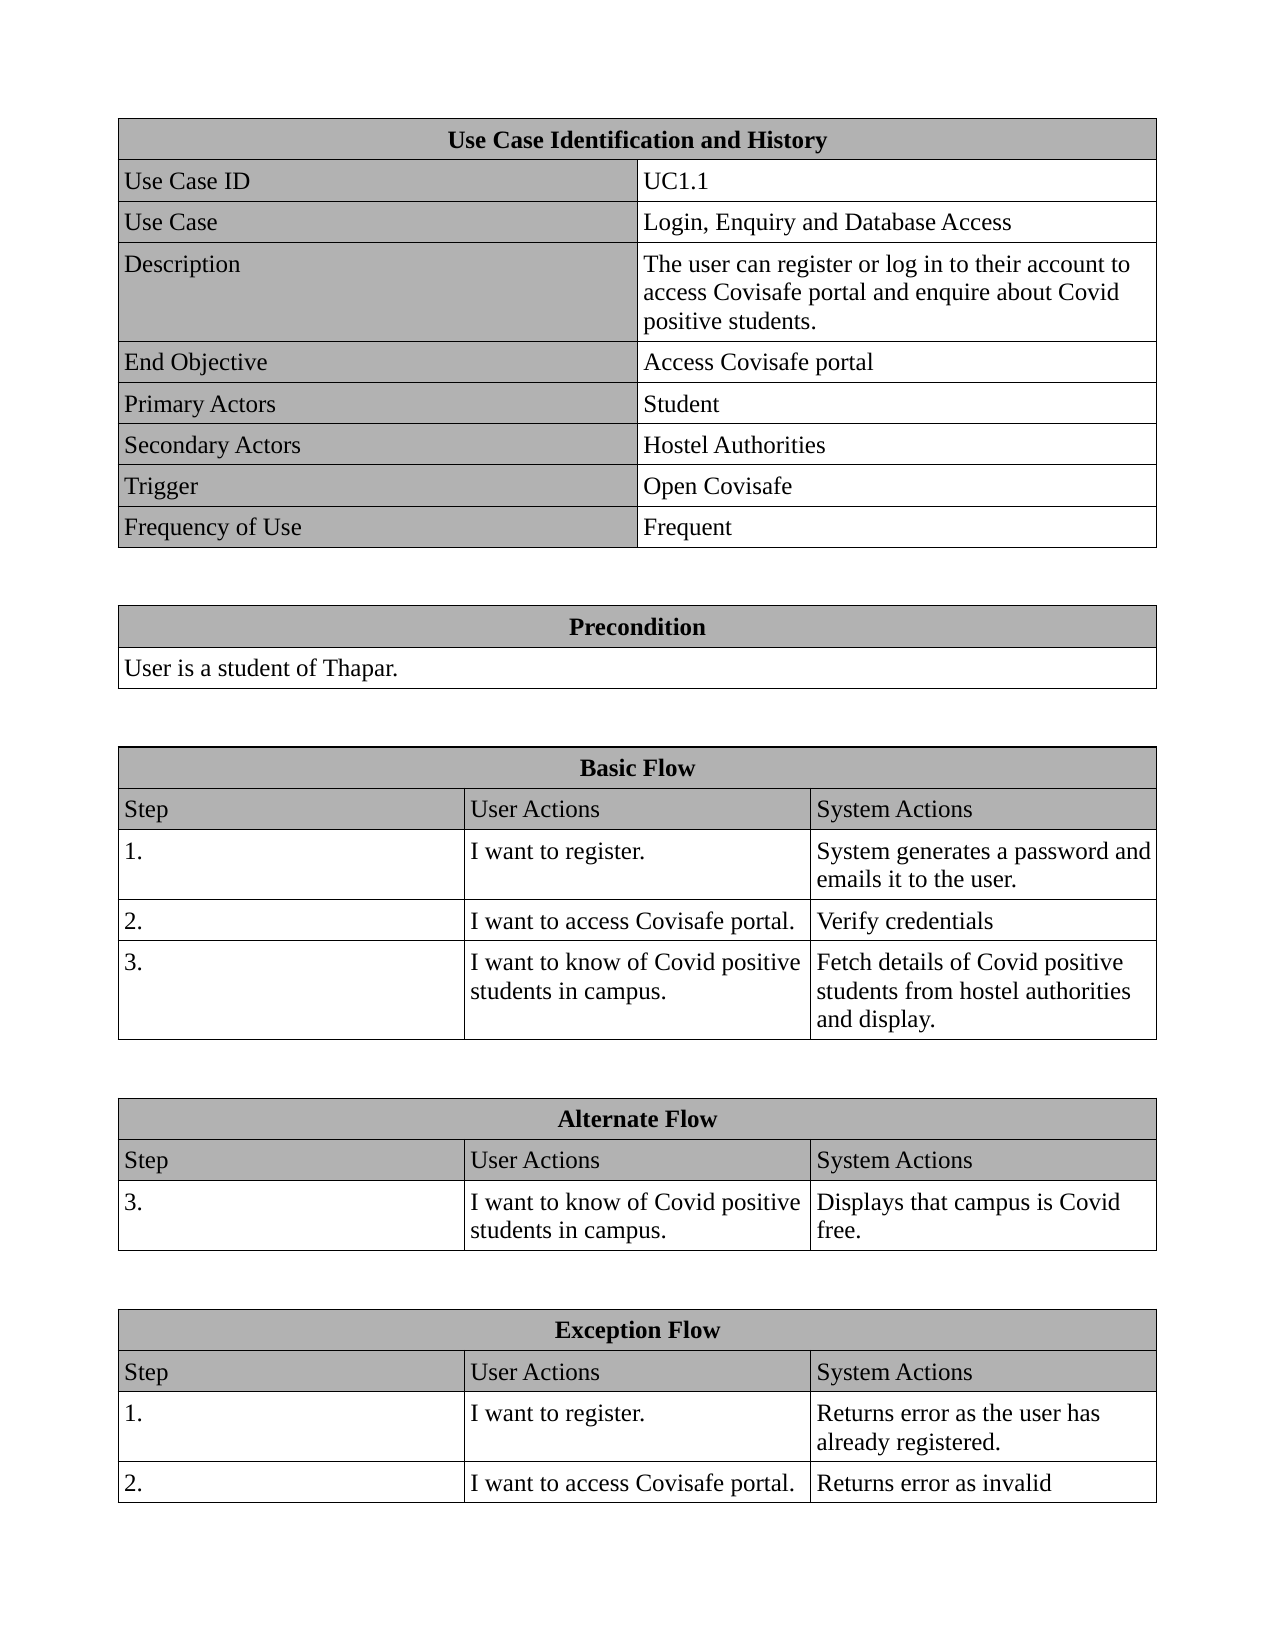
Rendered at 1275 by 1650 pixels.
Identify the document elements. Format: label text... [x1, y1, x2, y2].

table_cell The user can register or log in to their account to access Covisafe portal and enquire about Covid positive students. [638, 243, 1156, 341]
table_header Precondition [119, 606, 1156, 647]
table_cell System Actions [811, 789, 1156, 829]
table_cell Use Case [119, 202, 637, 242]
table_cell 2. [119, 900, 464, 940]
table_cell Returns error as the user has already registered. [811, 1392, 1156, 1461]
table_cell User Actions [465, 1140, 810, 1180]
table_cell Open Covisafe [638, 465, 1156, 506]
table_cell User is a student of Thapar. [119, 648, 1156, 688]
table_cell Frequency of Use [119, 507, 637, 547]
table_cell Returns error as invalid [811, 1462, 1156, 1502]
table_cell UC1.1 [638, 160, 1156, 201]
table_cell Verify credentials [811, 900, 1156, 940]
table_cell Step [119, 789, 464, 829]
table_cell Login, Enquiry and Database Access [638, 202, 1156, 242]
table_cell Frequent [638, 507, 1156, 547]
table_cell User Actions [465, 789, 810, 829]
table_cell 1. [119, 1392, 464, 1461]
table_cell I want to know of Covid positive students in campus. [465, 941, 810, 1039]
table_cell Secondary Actors [119, 424, 637, 464]
table_cell System generates a password and emails it to the user. [811, 830, 1156, 899]
table_cell Fetch details of Covid positive students from hostel authorities and display. [811, 941, 1156, 1039]
table_cell 1. [119, 830, 464, 899]
table_cell I want to access Covisafe portal. [465, 900, 810, 940]
table_cell Access Covisafe portal [638, 342, 1156, 382]
table_cell Hostel Authorities [638, 424, 1156, 464]
table_header Use Case Identification and History [119, 119, 1156, 159]
table_cell I want to know of Covid positive students in campus. [465, 1181, 810, 1250]
table_cell 2. [119, 1462, 464, 1502]
table_cell System Actions [811, 1351, 1156, 1391]
table_header Basic Flow [119, 748, 1156, 788]
table_cell Trigger [119, 465, 637, 506]
table_cell I want to register. [465, 1392, 810, 1461]
table_cell End Objective [119, 342, 637, 382]
table_cell 3. [119, 941, 464, 1039]
table_cell User Actions [465, 1351, 810, 1391]
table_cell Use Case ID [119, 160, 637, 201]
table_cell I want to register. [465, 830, 810, 899]
table_cell I want to access Covisafe portal. [465, 1462, 810, 1502]
table_cell Student [638, 383, 1156, 423]
table_cell 3. [119, 1181, 464, 1250]
table_cell Displays that campus is Covid free. [811, 1181, 1156, 1250]
table_cell Step [119, 1140, 464, 1180]
table_cell Primary Actors [119, 383, 637, 423]
table_header Alternate Flow [119, 1099, 1156, 1139]
table_header Exception Flow [119, 1310, 1156, 1350]
table_cell System Actions [811, 1140, 1156, 1180]
table_cell Step [119, 1351, 464, 1391]
table_cell Description [119, 243, 637, 341]
